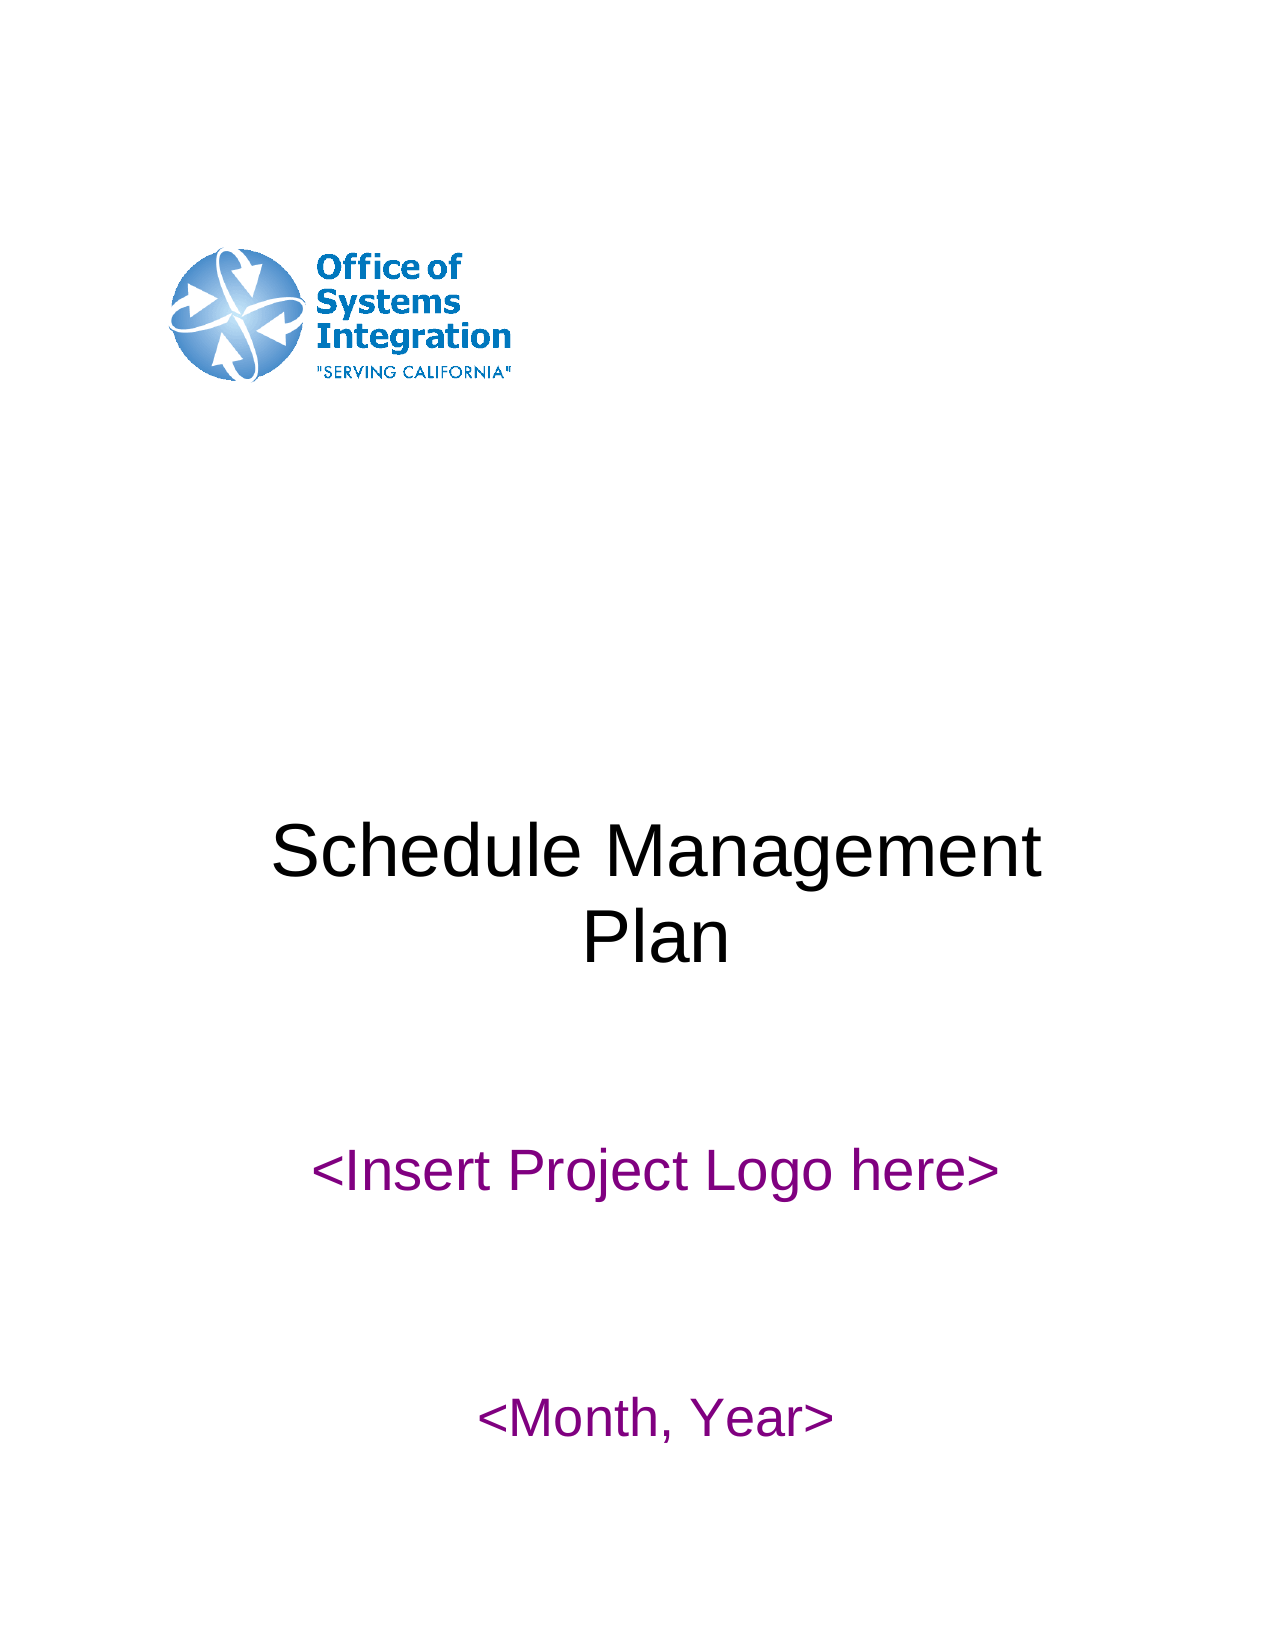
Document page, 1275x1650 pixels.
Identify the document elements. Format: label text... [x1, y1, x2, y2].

text <Insert Project Logo here> [187, 1135, 1125, 1202]
title <Project Name> [197, 597, 1125, 683]
text Schedule Management Plan [187, 806, 1125, 979]
text <Month, Year> [187, 1385, 1125, 1448]
